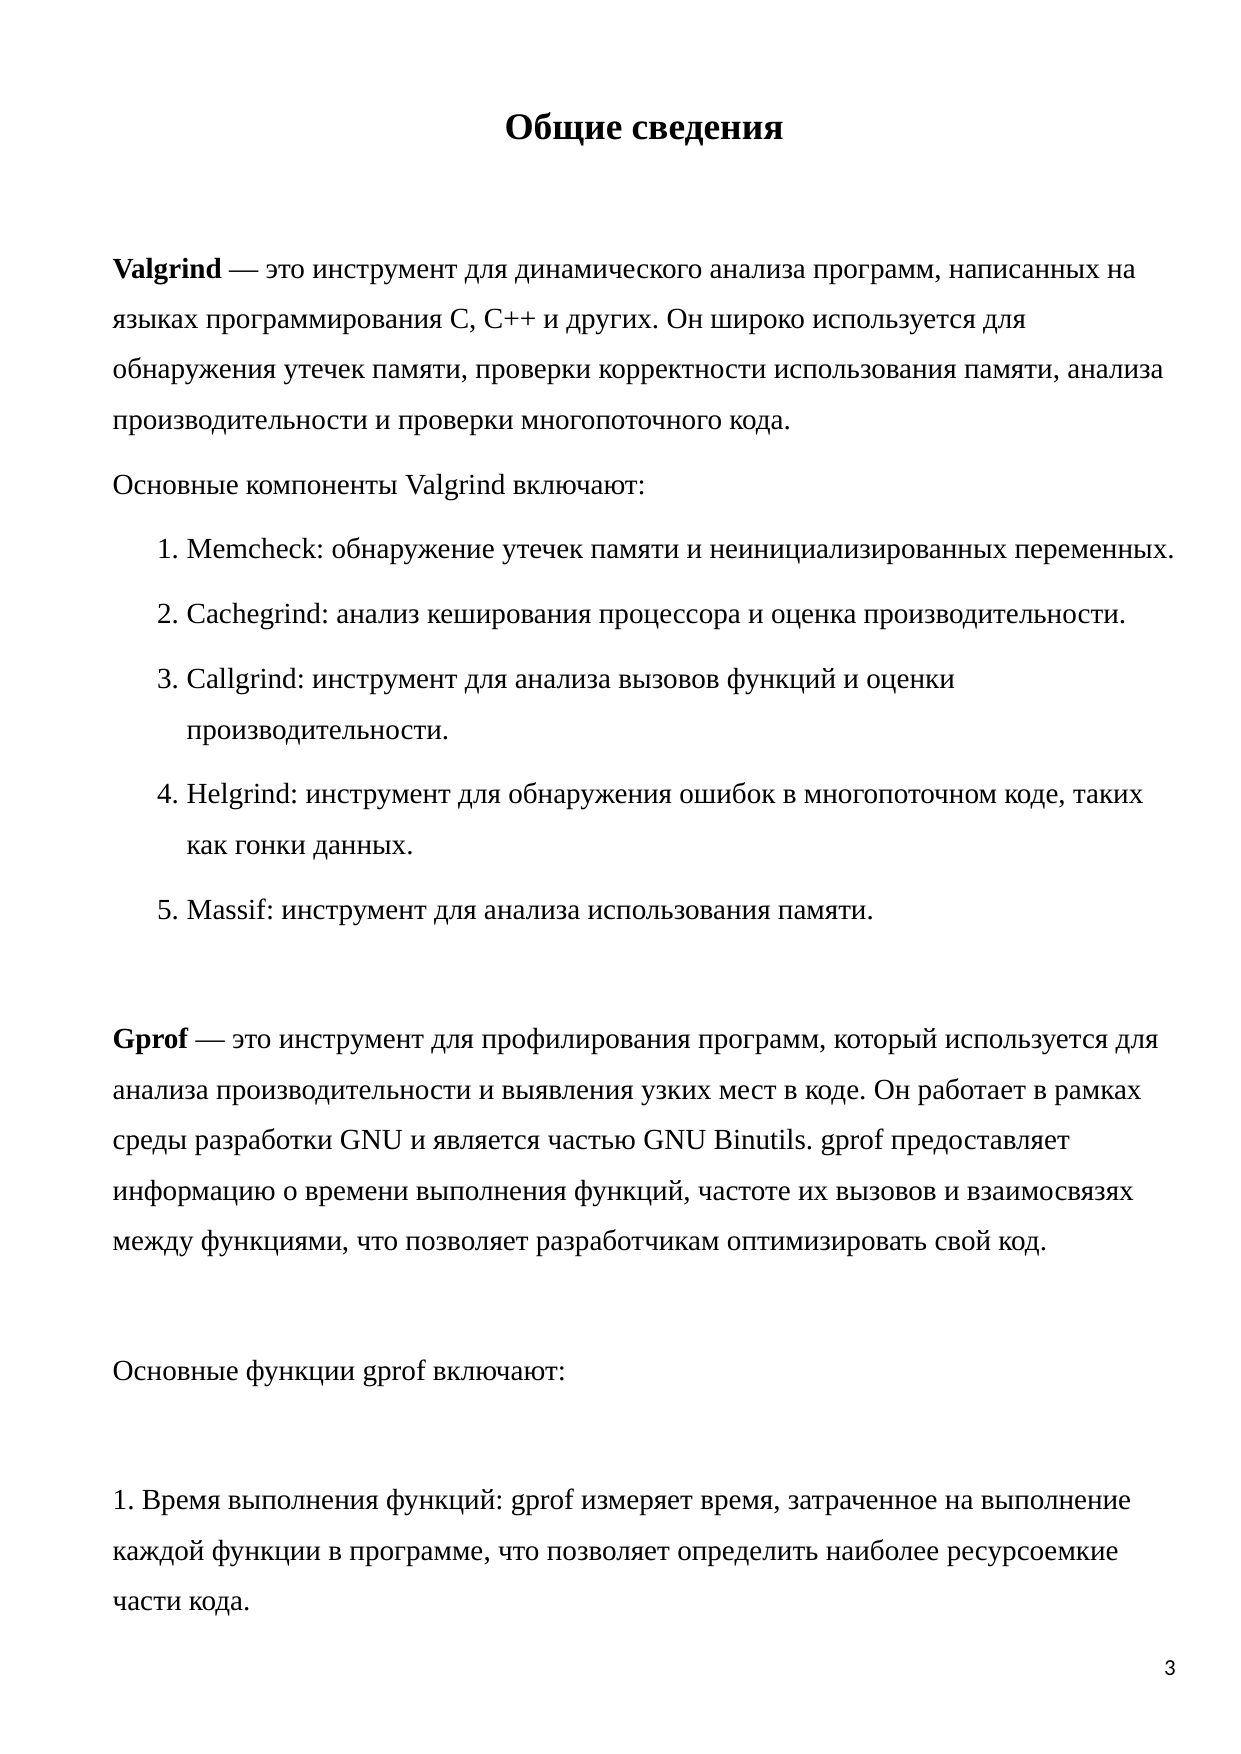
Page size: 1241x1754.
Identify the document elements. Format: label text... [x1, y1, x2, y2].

list Callgrind: инструмент для анализа вызовов функций и оценки производительности. [157, 661, 1176, 745]
text 1. Время выполнения функций: gprof измеряет время, затраченное на выполнение каждой функции в программе, что позволяет определить наиболее ресурсоемкие части кода. [112, 1482, 1176, 1617]
list Cachegrind: анализ кеширования процессора и оценка производительности. [157, 597, 1176, 630]
list Helgrind: инструмент для обнаружения ошибок в многопоточном коде, таких как гонки данных. [157, 777, 1176, 861]
list Massif: инструмент для анализа использования памяти. [157, 892, 1176, 925]
text Основные компоненты Valgrind включают: [112, 467, 1176, 500]
text Gprof — это инструмент для профилирования программ, который используется для анализа производительности и выявления узких мест в коде. Он работает в рамках среды разработки GNU и является частью GNU Binutils. gprof предоставляет информацию о времени выполнения функций, частоте их вызовов и взаимосвязях между функциями, что позволяет разработчикам оптимизировать свой код. [112, 1022, 1176, 1256]
list Memcheck: обнаружение утечек памяти и неинициализированных переменных. [157, 532, 1176, 565]
text Valgrind — это инструмент для динамического анализа программ, написанных на языках программирования C, C++ и других. Он широко используется для обнаружения утечек памяти, проверки корректности использования памяти, анализа производительности и проверки многопоточного кода. [112, 251, 1176, 435]
subtitle Общие сведения [112, 104, 1176, 148]
text Основные функции gprof включают: [112, 1353, 1176, 1386]
